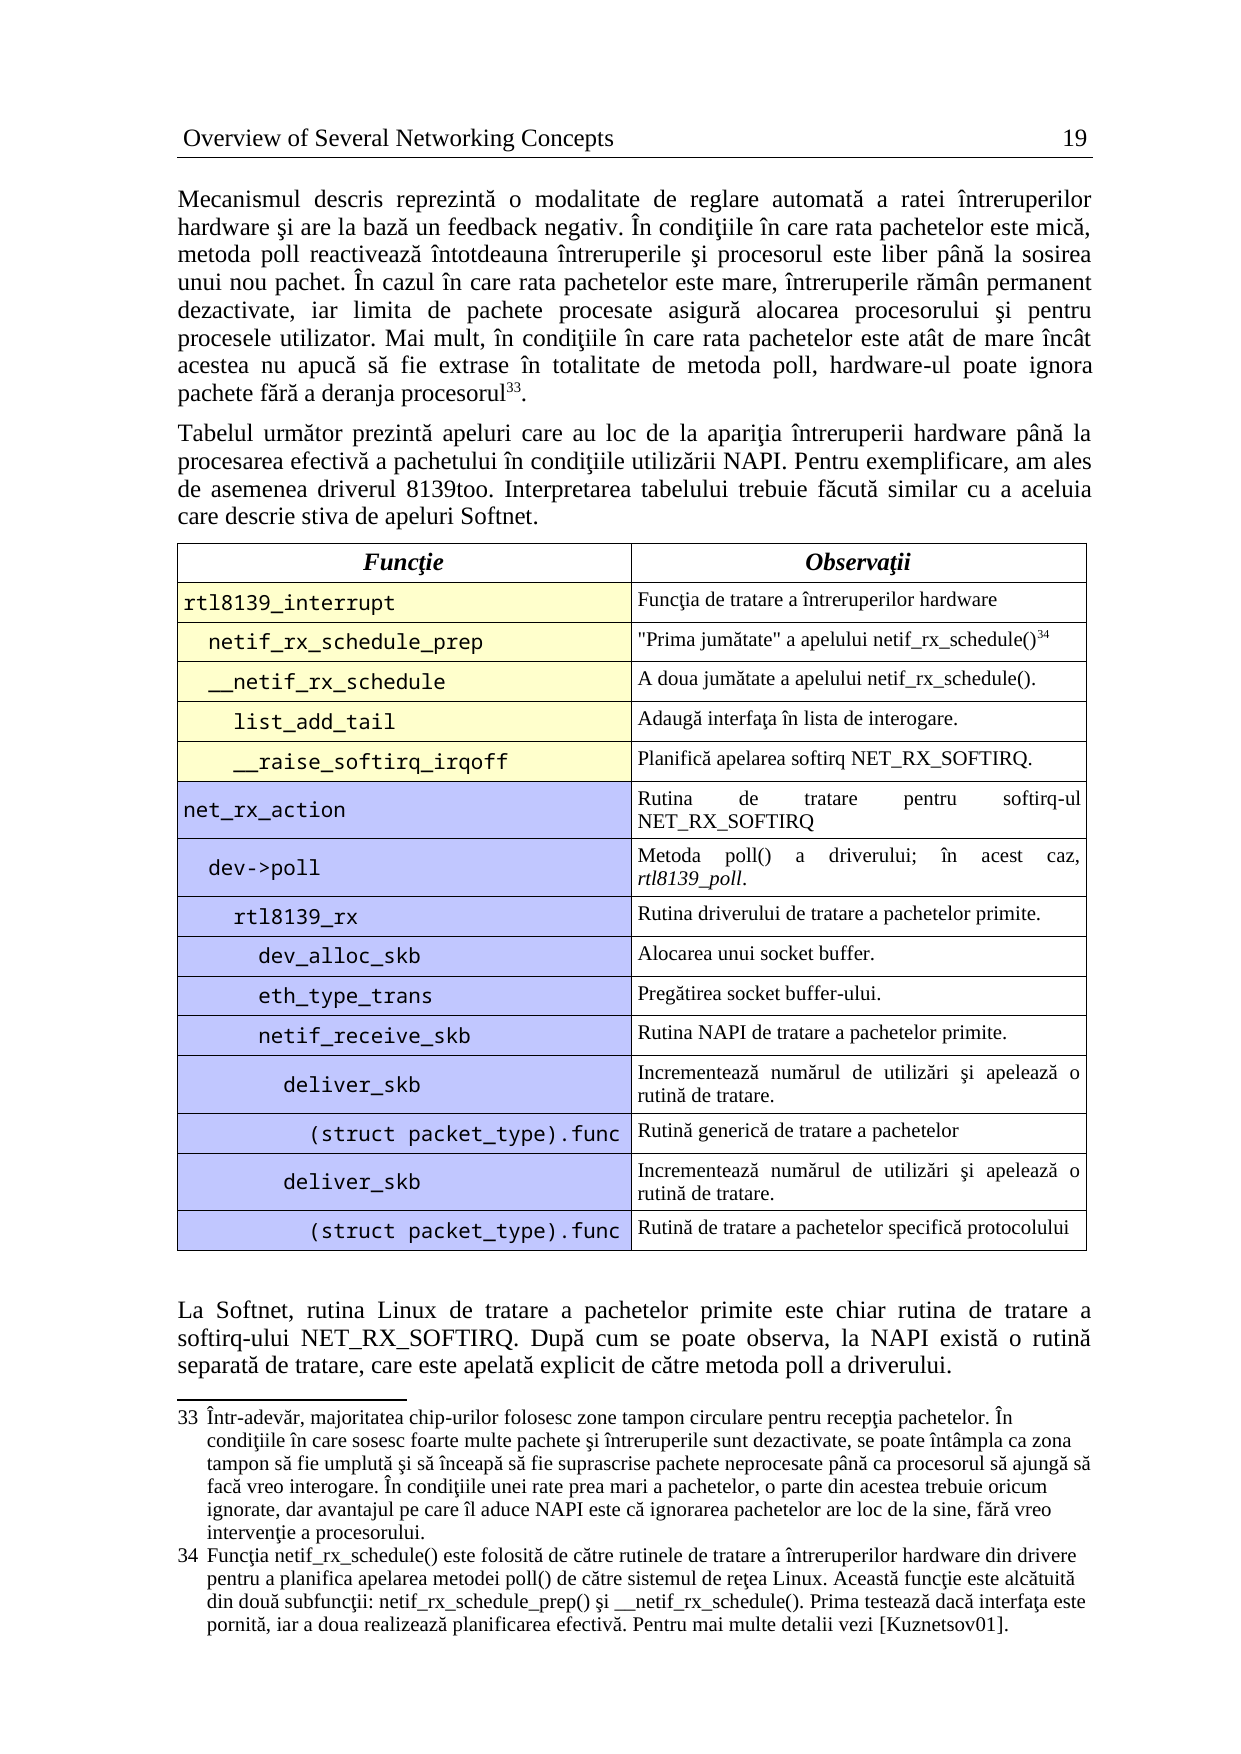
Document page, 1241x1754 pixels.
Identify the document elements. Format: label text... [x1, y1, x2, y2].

table_cell dev_alloc_skb [178, 937, 631, 976]
table_cell Incrementează numărul de utilizări şi apelează o rutină de tratare. [632, 1154, 1086, 1210]
table_cell (struct packet_type).func [178, 1211, 631, 1250]
table_cell net_rx_action [178, 782, 631, 838]
table_cell Rutină generică de tratare a pachetelor [632, 1114, 1086, 1153]
table_cell Pregătirea socket buffer‑ului. [632, 977, 1086, 1015]
table_cell Planifică apelarea softirq NET_RX_SOFTIRQ. [632, 742, 1086, 781]
table_cell Rutină de tratare a pachetelor specifică protocolului [632, 1211, 1086, 1250]
text Tabelul următor prezintă apeluri care au loc de la apariţia întreruperii hardware până la procesarea efectivă a pachetului în condiţiile utilizării NAPI. Pentru exemplificare, am ales de asemenea driverul 8139too. Interpretarea tabelului trebuie făcută similar cu a aceluia care descrie stiva de apeluri Softnet. [177, 419, 1093, 530]
text La Softnet, rutina Linux de tratare a pachetelor primite este chiar rutina de tratare a softirq‑ului NET_RX_SOFTIRQ. După cum se poate observa, la NAPI există o rutină separată de tratare, care este apelată explicit de către metoda poll a driverului. [177, 1296, 1093, 1379]
table_cell __raise_softirq_irqoff [178, 742, 631, 781]
table_cell netif_rx_schedule_prep [178, 623, 631, 661]
table_cell Adaugă interfaţa în lista de interogare. [632, 702, 1086, 741]
table_cell eth_type_trans [178, 977, 631, 1015]
table_cell rtl8139_interrupt [178, 583, 631, 622]
table_cell Rutina driverului de tratare a pachetelor primite. [632, 897, 1086, 936]
table_cell deliver_skb [178, 1154, 631, 1210]
text Într‑adevăr, majoritatea chip‑urilor folosesc zone tampon circulare pentru recepţia pachetelor. În condiţiile în care sosesc foarte multe pachete şi întreruperile sunt dezactivate, se poate întâmpla ca zona tampon să fie umplută şi să înceapă să fie suprascrise pachete neprocesate până ca procesorul să ajungă să facă vreo interogare. În condiţiile unei rate prea mari a pachetelor, o parte din acestea trebuie oricum ignorate, dar avantajul pe care îl aduce NAPI este că ignorarea pachetelor are loc de la sine, fără vreo intervenţie a procesorului. [177, 1406, 1093, 1544]
table_cell Rutina de tratare pentru softirq‑ul NET_RX_SOFTIRQ [632, 782, 1086, 838]
table_cell Rutina NAPI de tratare a pachetelor primite. [632, 1016, 1086, 1055]
table_cell Incrementează numărul de utilizări şi apelează o rutină de tratare. [632, 1056, 1086, 1113]
table_cell dev->poll [178, 839, 631, 896]
table_cell (struct packet_type).func [178, 1114, 631, 1153]
table_cell rtl8139_rx [178, 897, 631, 936]
table_header Observaţii [632, 544, 1086, 582]
table_cell list_add_tail [178, 702, 631, 741]
table_cell Funcţia de tratare a întreruperilor hardware [632, 583, 1086, 622]
table_cell deliver_skb [178, 1056, 631, 1113]
table_cell "Prima jumătate" a apelului netif_rx_schedule() [632, 623, 1086, 661]
table_cell __netif_rx_schedule [178, 662, 631, 701]
table_cell Alocarea unui socket buffer. [632, 937, 1086, 976]
table_cell A doua jumătate a apelului netif_rx_schedule(). [632, 662, 1086, 701]
table_header Funcţie [178, 544, 631, 582]
text Mecanismul descris reprezintă o modalitate de reglare automată a ratei întreruperilor hardware şi are la bază un feedback negativ. În condiţiile în care rata pachetelor este mică, metoda poll reactivează întotdeauna întreruperile şi procesorul este liber până la sosirea unui nou pachet. În cazul în care rata pachetelor este mare, întreruperile rămân permanent dezactivate, iar limita de pachete procesate asigură alocarea procesorului şi pentru procesele utilizator. Mai mult, în condiţiile în care rata pachetelor este atât de mare încât acestea nu apucă să fie extrase în totalitate de metoda poll, hardware‑ul poate ignora pachete fără a deranja procesorul. [177, 185, 1093, 407]
table_cell netif_receive_skb [178, 1016, 631, 1055]
table_cell Metoda poll() a driverului; în acest caz, rtl8139_poll. [632, 839, 1086, 896]
